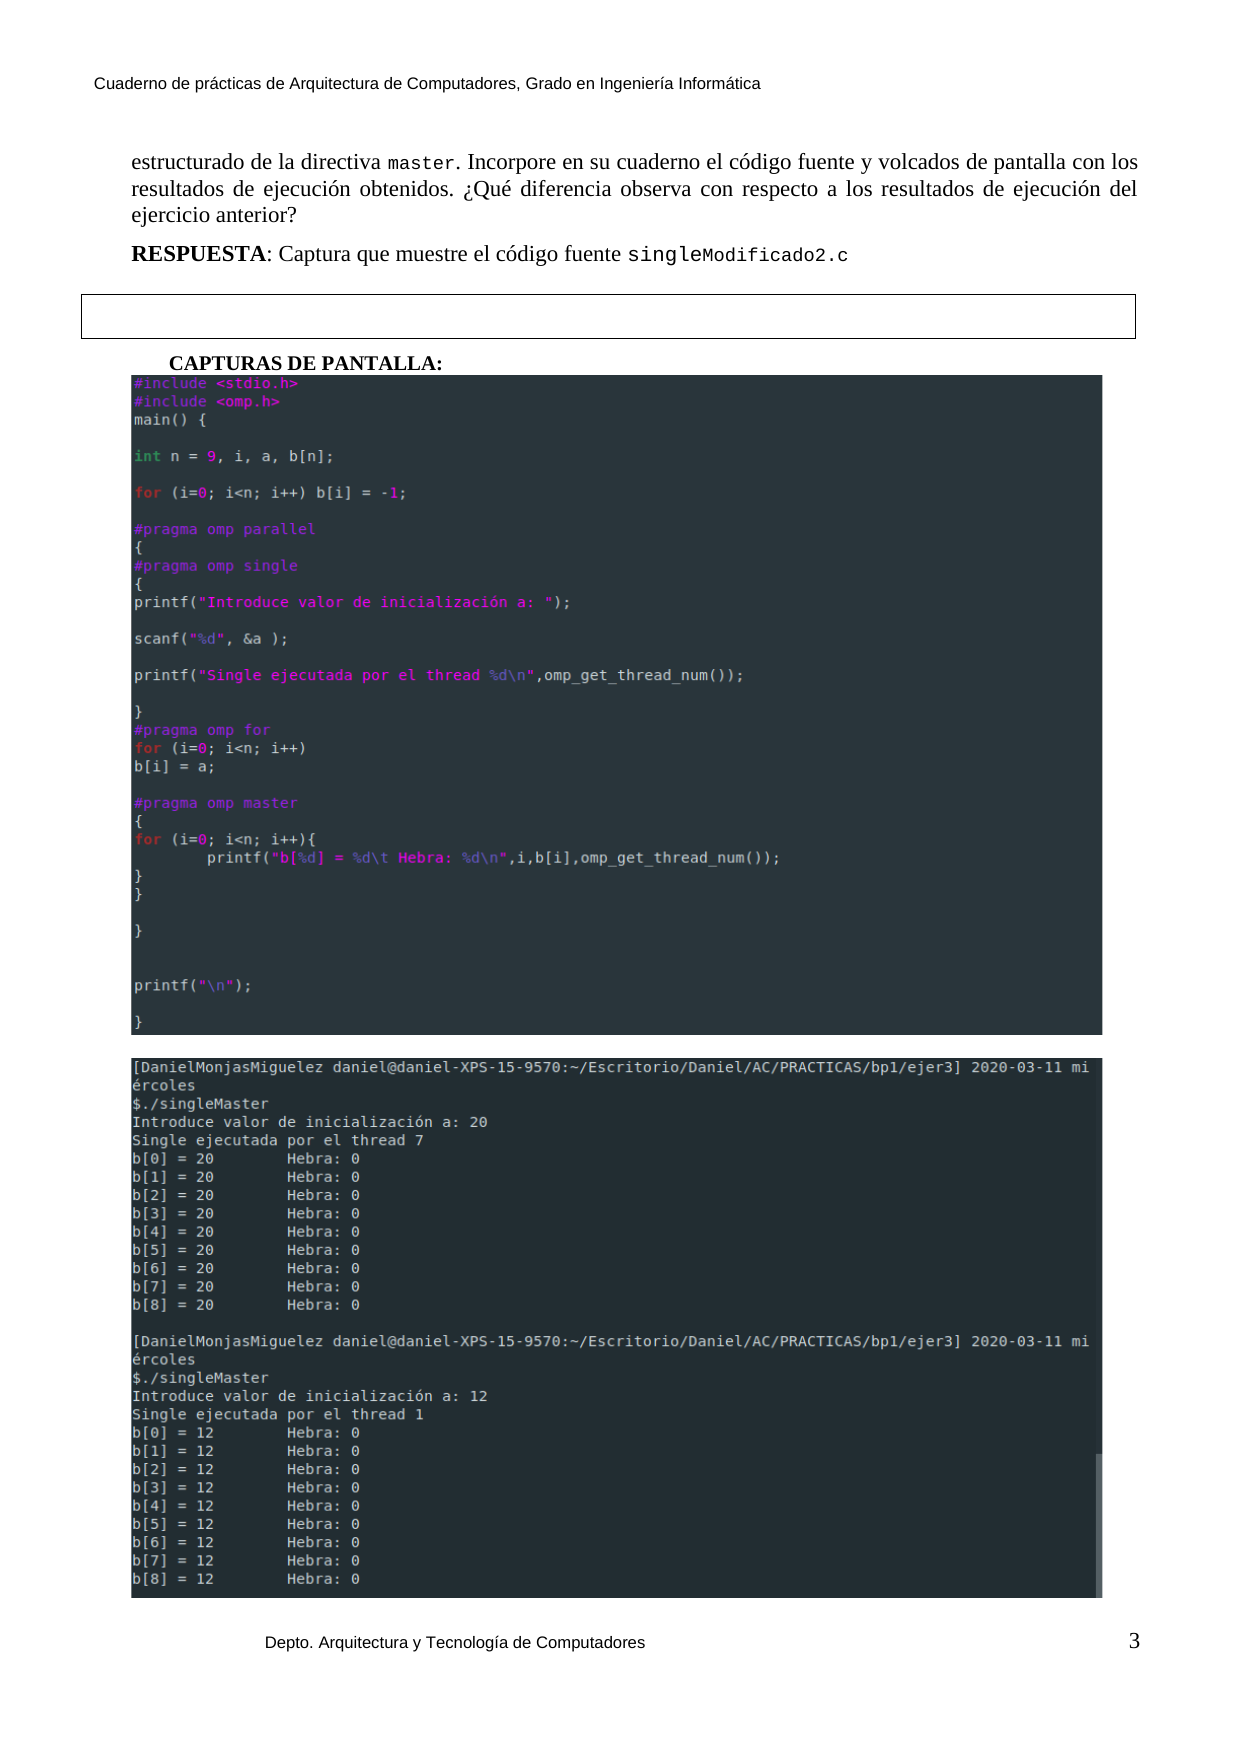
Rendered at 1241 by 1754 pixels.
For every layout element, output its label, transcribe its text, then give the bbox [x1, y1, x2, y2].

picture [131, 375, 1103, 1035]
table_header [82, 295, 1135, 337]
picture [131, 1058, 1103, 1598]
list estructurado de la directiva master. Incorpore en su cuaderno el código fuente y volcados de pantalla con los resultados de ejecución obtenidos. ¿Qué diferencia observa con respecto a los resultados de ejecución del ejercicio anterior? [94, 148, 1140, 227]
text RESPUESTA: Captura que muestre el código fuente singleModificado2.c [131, 240, 1140, 267]
text CAPTURAS DE PANTALLA: [169, 351, 1140, 375]
